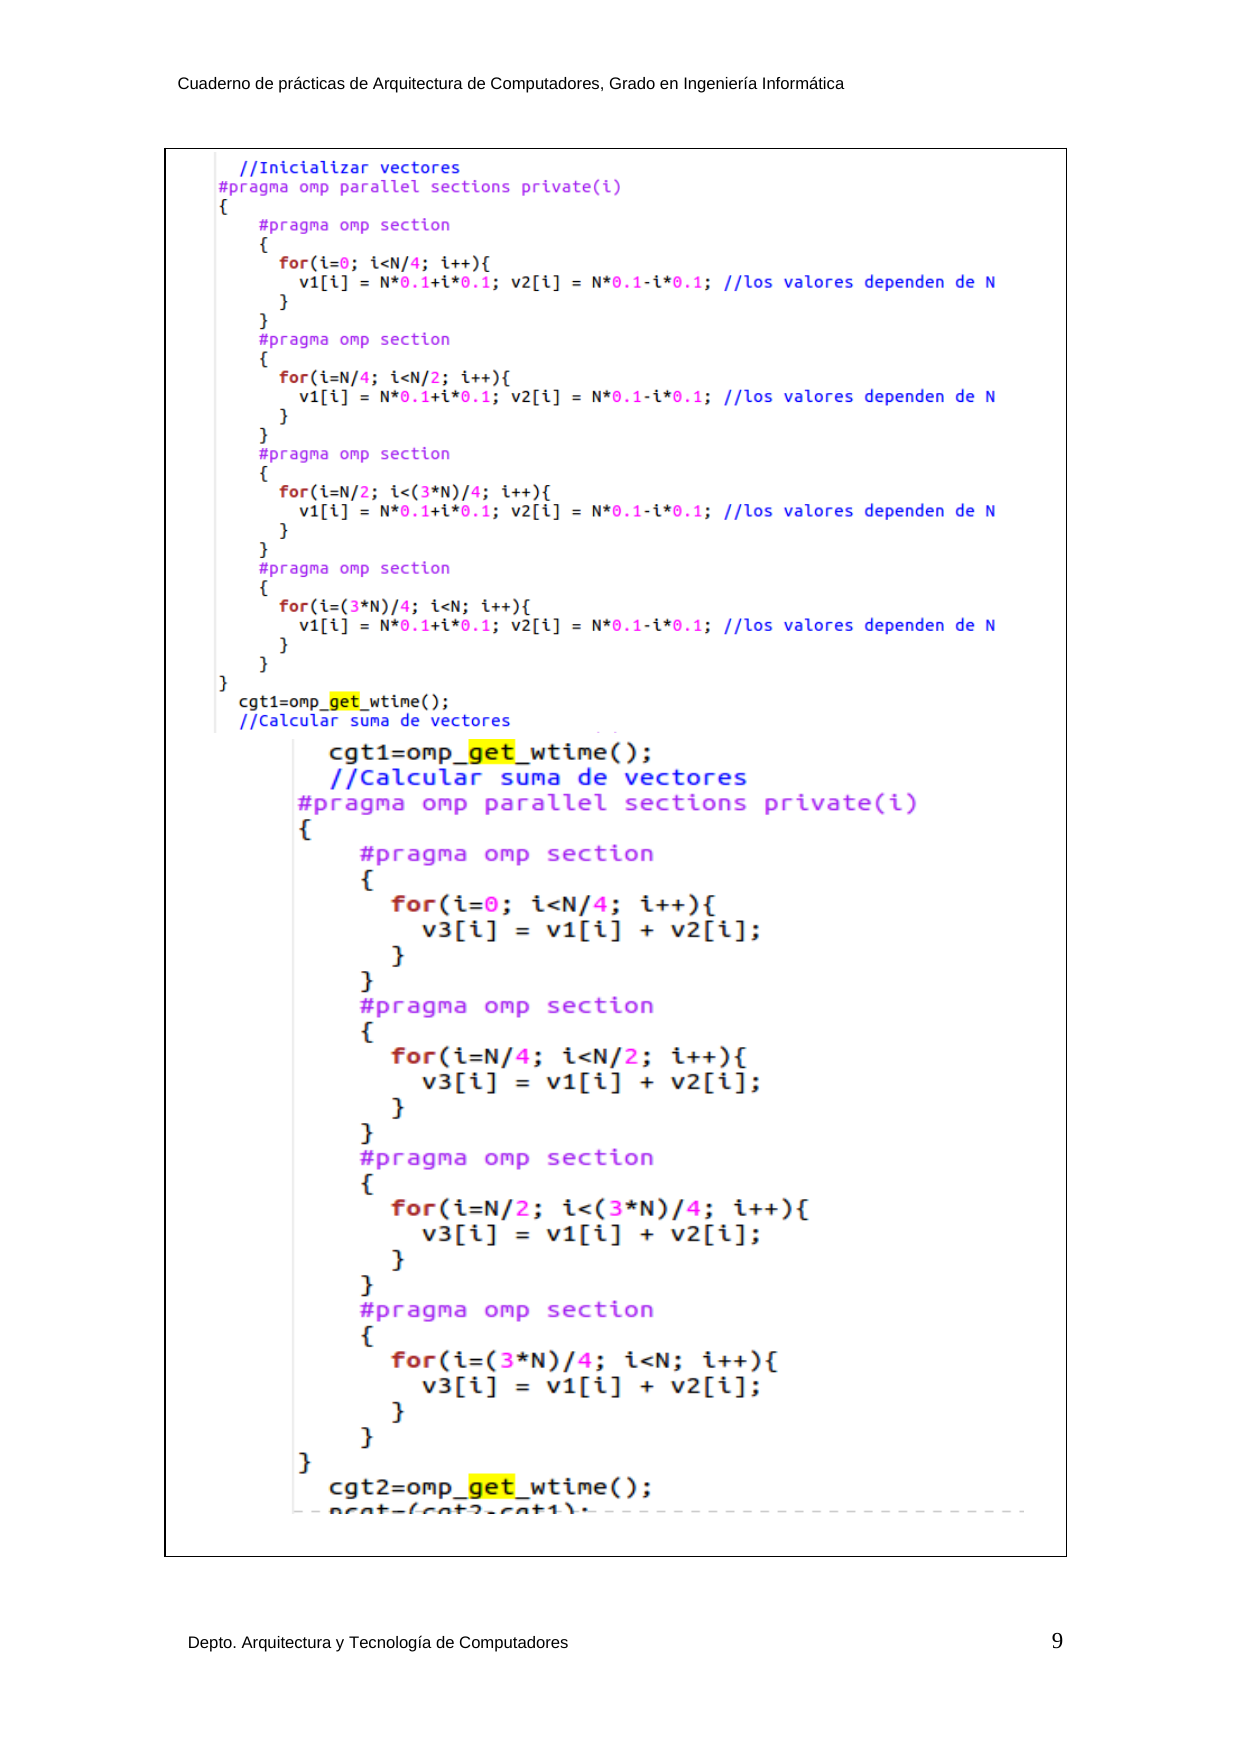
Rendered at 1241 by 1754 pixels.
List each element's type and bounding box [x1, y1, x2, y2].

table_header [166, 149, 1066, 1556]
picture [291, 739, 1024, 1514]
picture [213, 152, 1018, 733]
